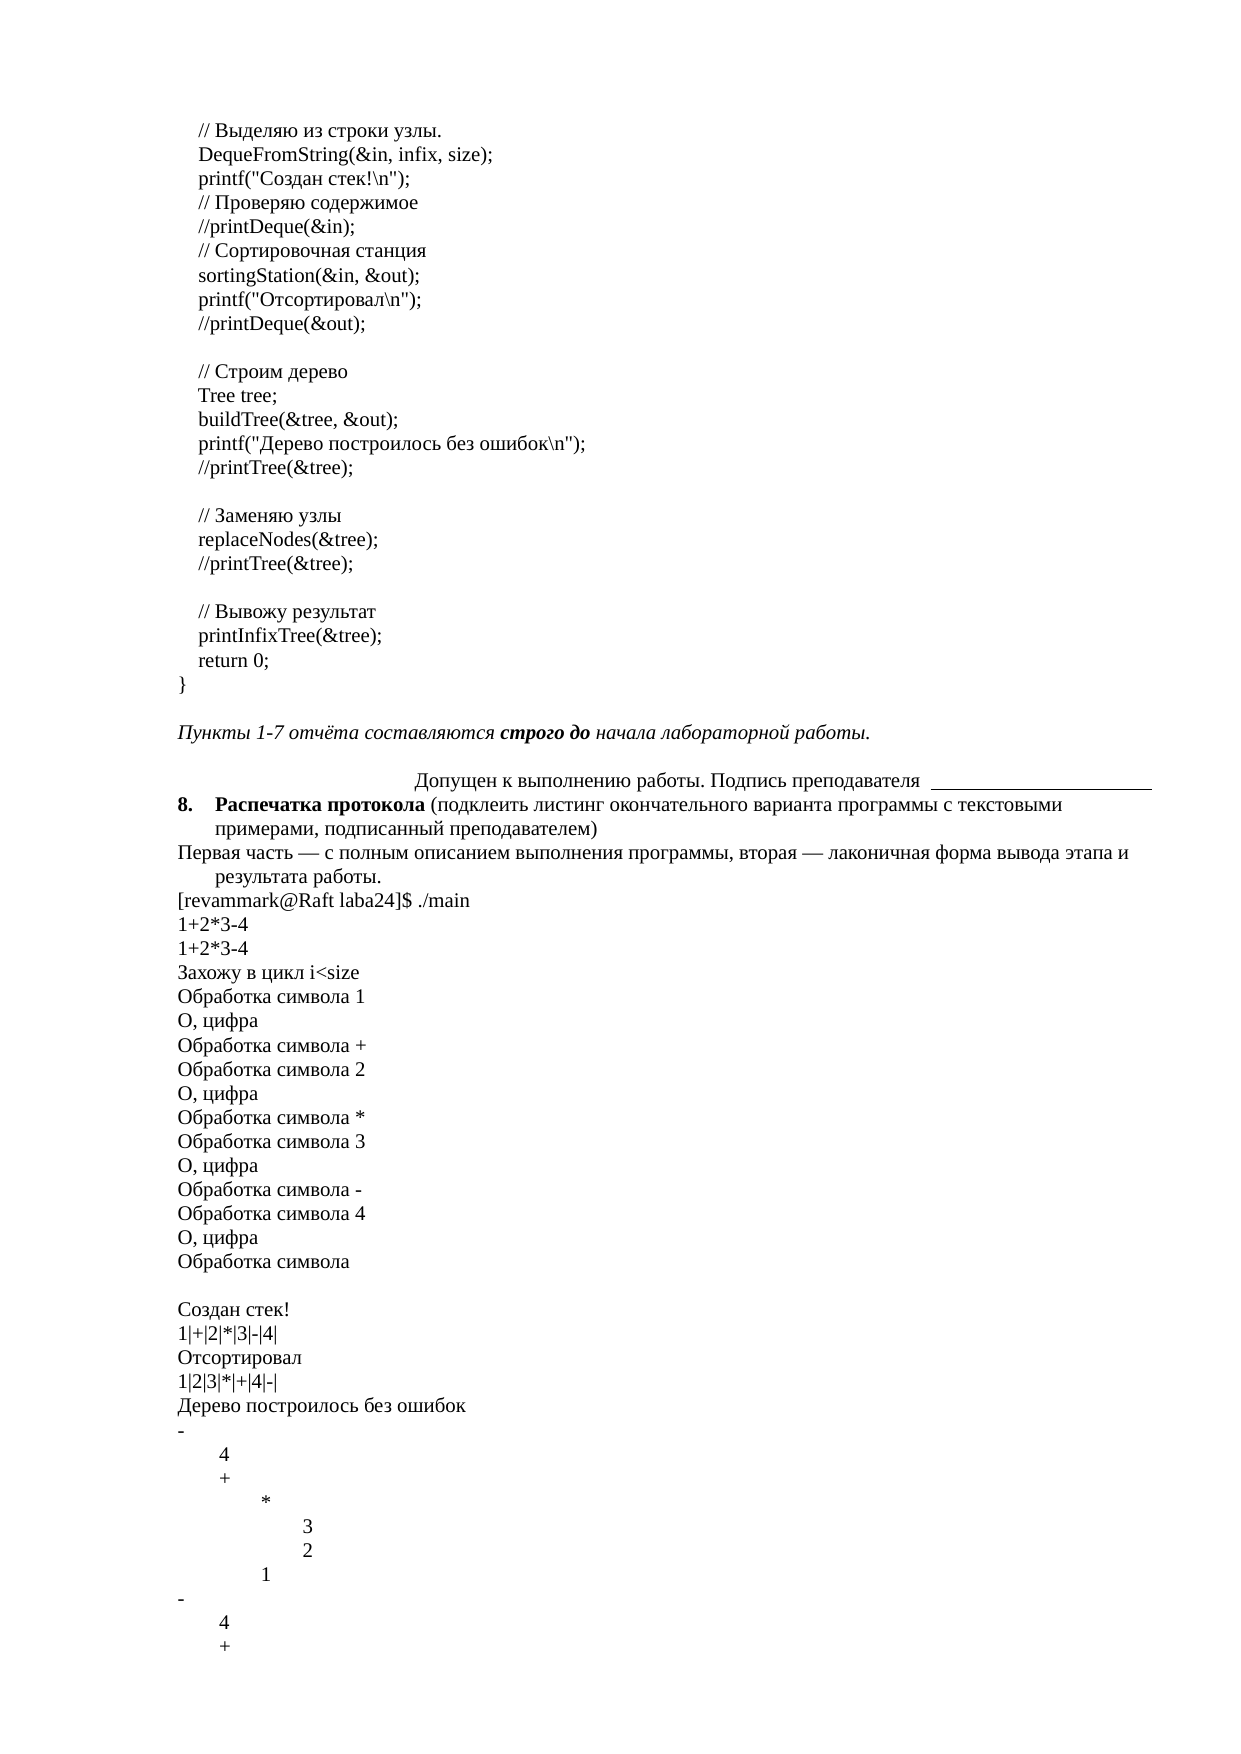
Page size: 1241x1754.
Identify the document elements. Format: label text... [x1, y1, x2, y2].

text 3 [177, 1514, 1152, 1538]
text //printTree(&tree); [177, 551, 1152, 575]
text Обработка символа - [177, 1177, 1152, 1201]
text // Заменяю узлы [177, 503, 1152, 527]
text 4 [177, 1442, 1152, 1466]
text 4 [177, 1610, 1152, 1634]
text printf("Дерево построилось без ошибок\n"); [177, 431, 1152, 455]
text Допущен к выполнению работы. Подпись преподавателя [177, 768, 1152, 792]
text } [177, 672, 1152, 696]
list Распечатка протокола (подклеить листинг окончательного варианта программы с текстовыми примерами, подписанный преподавателем) [177, 792, 1152, 840]
text DequeFromString(&in, infix, size); [177, 142, 1152, 166]
text * [177, 1490, 1152, 1514]
text Первая часть — с полным описанием выполнения программы, вторая — лаконичная форма вывода этапа и результата работы. [177, 840, 1152, 888]
text Дерево построилось без ошибок [177, 1393, 1152, 1417]
text Обработка символа [177, 1249, 1152, 1273]
text Обработка символа 1 [177, 984, 1152, 1008]
text О, цифра [177, 1081, 1152, 1105]
text [revammark@Raft laba24]$ ./main [177, 888, 1152, 912]
text О, цифра [177, 1008, 1152, 1032]
text 2 [177, 1538, 1152, 1562]
text //printDeque(&in); [177, 214, 1152, 238]
text printf("Отсортировал\n"); [177, 287, 1152, 311]
text Обработка символа 3 [177, 1129, 1152, 1153]
text buildTree(&tree, &out); [177, 407, 1152, 431]
text О, цифра [177, 1153, 1152, 1177]
text // Выделяю из строки узлы. [177, 118, 1152, 142]
text //printTree(&tree); [177, 455, 1152, 479]
text // Проверяю содержимое [177, 190, 1152, 214]
text 1|+|2|*|3|-|4| [177, 1321, 1152, 1345]
text Обработка символа * [177, 1105, 1152, 1129]
text 1|2|3|*|+|4|-| [177, 1369, 1152, 1393]
text Создан стек! [177, 1297, 1152, 1321]
text Пункты 1-7 отчёта составляются строго до начала лабораторной работы. [177, 720, 1152, 744]
text printf("Создан стек!\n"); [177, 166, 1152, 190]
text 1+2*3-4 [177, 912, 1152, 936]
text // Сортировочная станция [177, 238, 1152, 262]
text return 0; [177, 647, 1152, 672]
text replaceNodes(&tree); [177, 527, 1152, 551]
text + [177, 1634, 1152, 1658]
text // Строим дерево [177, 359, 1152, 383]
text sortingStation(&in, &out); [177, 262, 1152, 287]
text //printDeque(&out); [177, 311, 1152, 335]
text + [177, 1466, 1152, 1490]
text printInfixTree(&tree); [177, 623, 1152, 647]
text Обработка символа + [177, 1032, 1152, 1057]
text - [177, 1586, 1152, 1610]
text Обработка символа 4 [177, 1201, 1152, 1225]
text Захожу в цикл i<size [177, 960, 1152, 984]
text 1+2*3-4 [177, 936, 1152, 960]
text Отсортировал [177, 1345, 1152, 1369]
text О, цифра [177, 1225, 1152, 1249]
text // Вывожу результат [177, 599, 1152, 623]
text Tree tree; [177, 383, 1152, 407]
text - [177, 1417, 1152, 1442]
text 1 [177, 1562, 1152, 1586]
text Обработка символа 2 [177, 1057, 1152, 1081]
